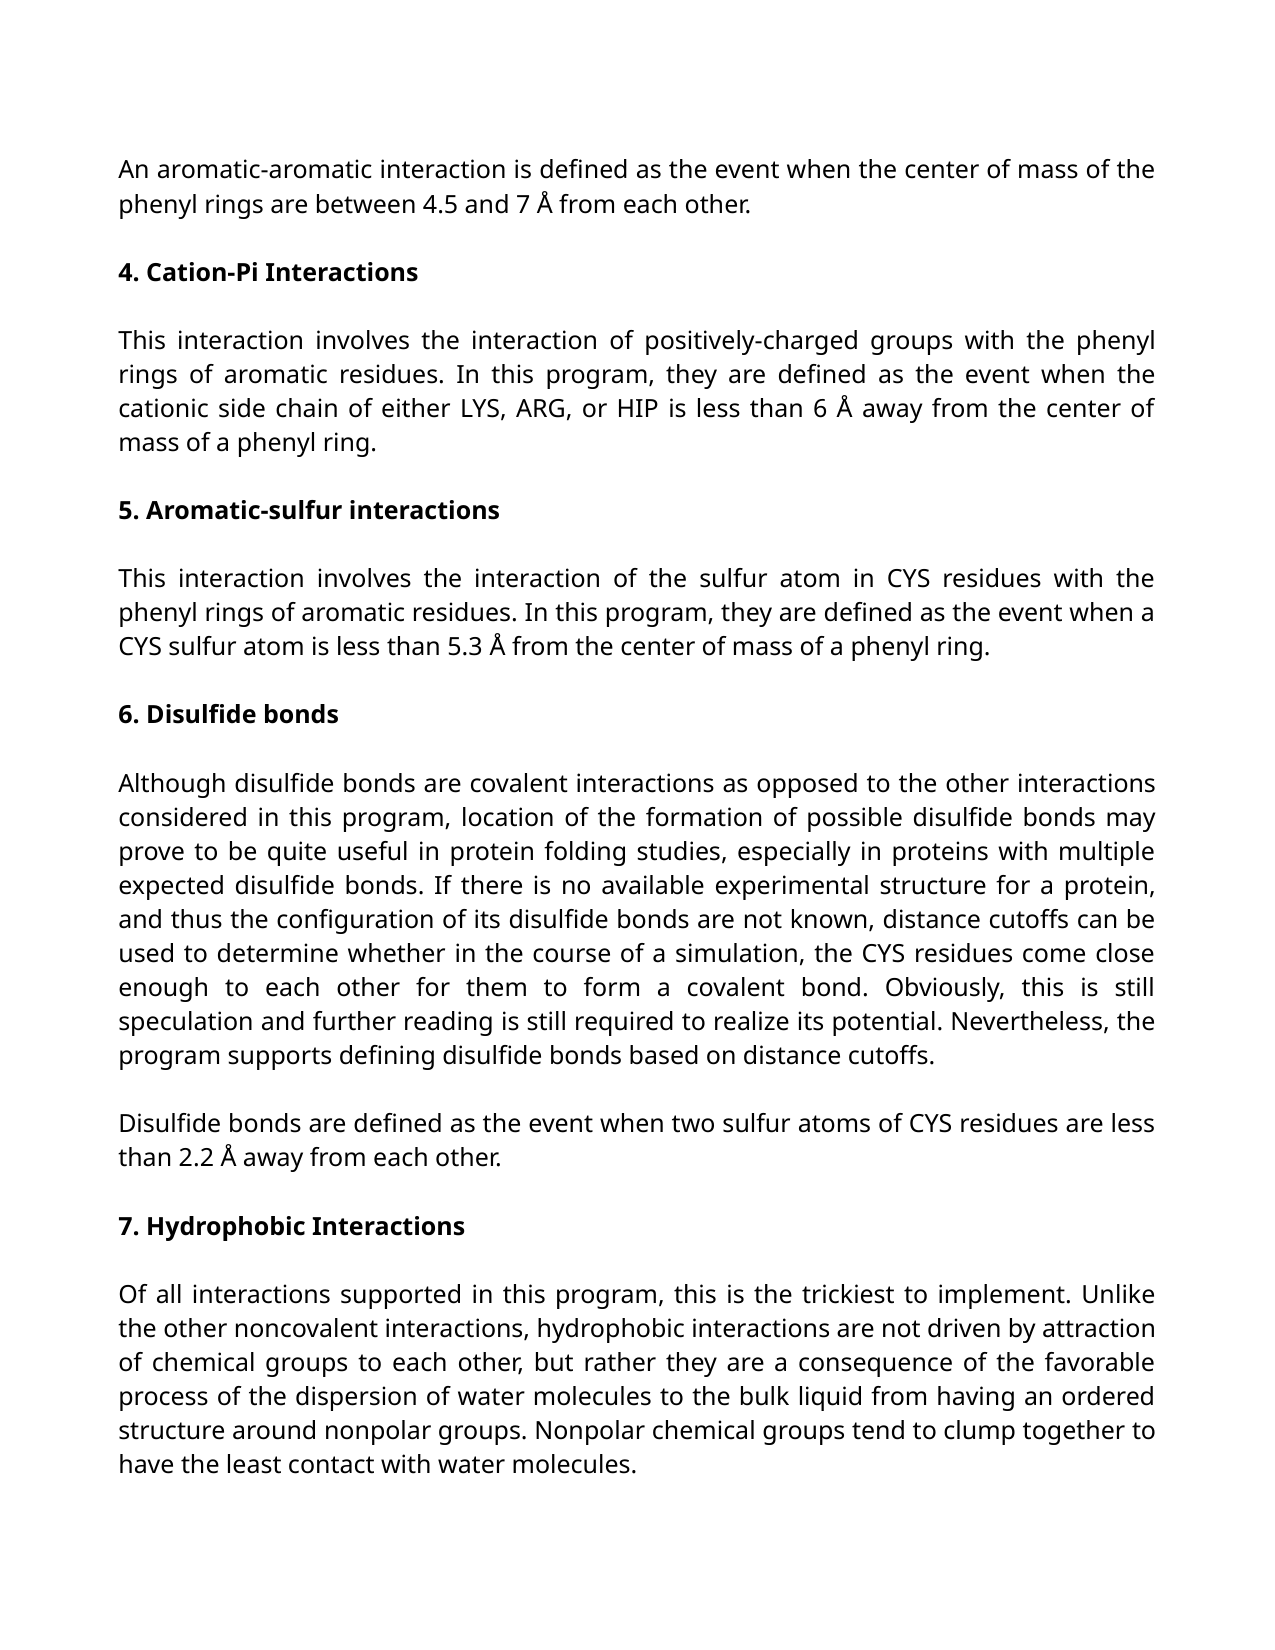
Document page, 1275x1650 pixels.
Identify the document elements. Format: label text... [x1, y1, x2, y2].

text 6. Disulfide bonds [118, 697, 1157, 731]
text Disulfide bonds are defined as the event when two sulfur atoms of CYS residues are less than 2.2 Å away from each other. [118, 1106, 1157, 1174]
text This interaction involves the interaction of positively-charged groups with the phenyl rings of aromatic residues. In this program, they are defined as the event when the cationic side chain of either LYS, ARG, or HIP is less than 6 Å away from the center of mass of a phenyl ring. [118, 322, 1157, 459]
text 7. Hydrophobic Interactions [118, 1208, 1157, 1242]
text This interaction involves the interaction of the sulfur atom in CYS residues with the phenyl rings of aromatic residues. In this program, they are defined as the event when a CYS sulfur atom is less than 5.3 Å from the center of mass of a phenyl ring. [118, 561, 1157, 663]
text Of all interactions supported in this program, this is the trickiest to implement. Unlike the other noncovalent interactions, hydrophobic interactions are not driven by attraction of chemical groups to each other, but rather they are a consequence of the favorable process of the dispersion of water molecules to the bulk liquid from having an ordered structure around nonpolar groups. Nonpolar chemical groups tend to clump together to have the least contact with water molecules. [118, 1276, 1157, 1481]
text Although disulfide bonds are covalent interactions as opposed to the other interactions considered in this program, location of the formation of possible disulfide bonds may prove to be quite useful in protein folding studies, especially in proteins with multiple expected disulfide bonds. If there is no available experimental structure for a protein, and thus the configuration of its disulfide bonds are not known, distance cutoffs can be used to determine whether in the course of a simulation, the CYS residues come close enough to each other for them to form a covalent bond. Obviously, this is still speculation and further reading is still required to realize its potential. Nevertheless, the program supports defining disulfide bonds based on distance cutoffs. [118, 765, 1157, 1072]
text An aromatic-aromatic interaction is defined as the event when the center of mass of the phenyl rings are between 4.5 and 7 Å from each other. [118, 152, 1157, 220]
text 5. Aromatic-sulfur interactions [118, 493, 1157, 527]
text 4. Cation-Pi Interactions [118, 254, 1157, 288]
